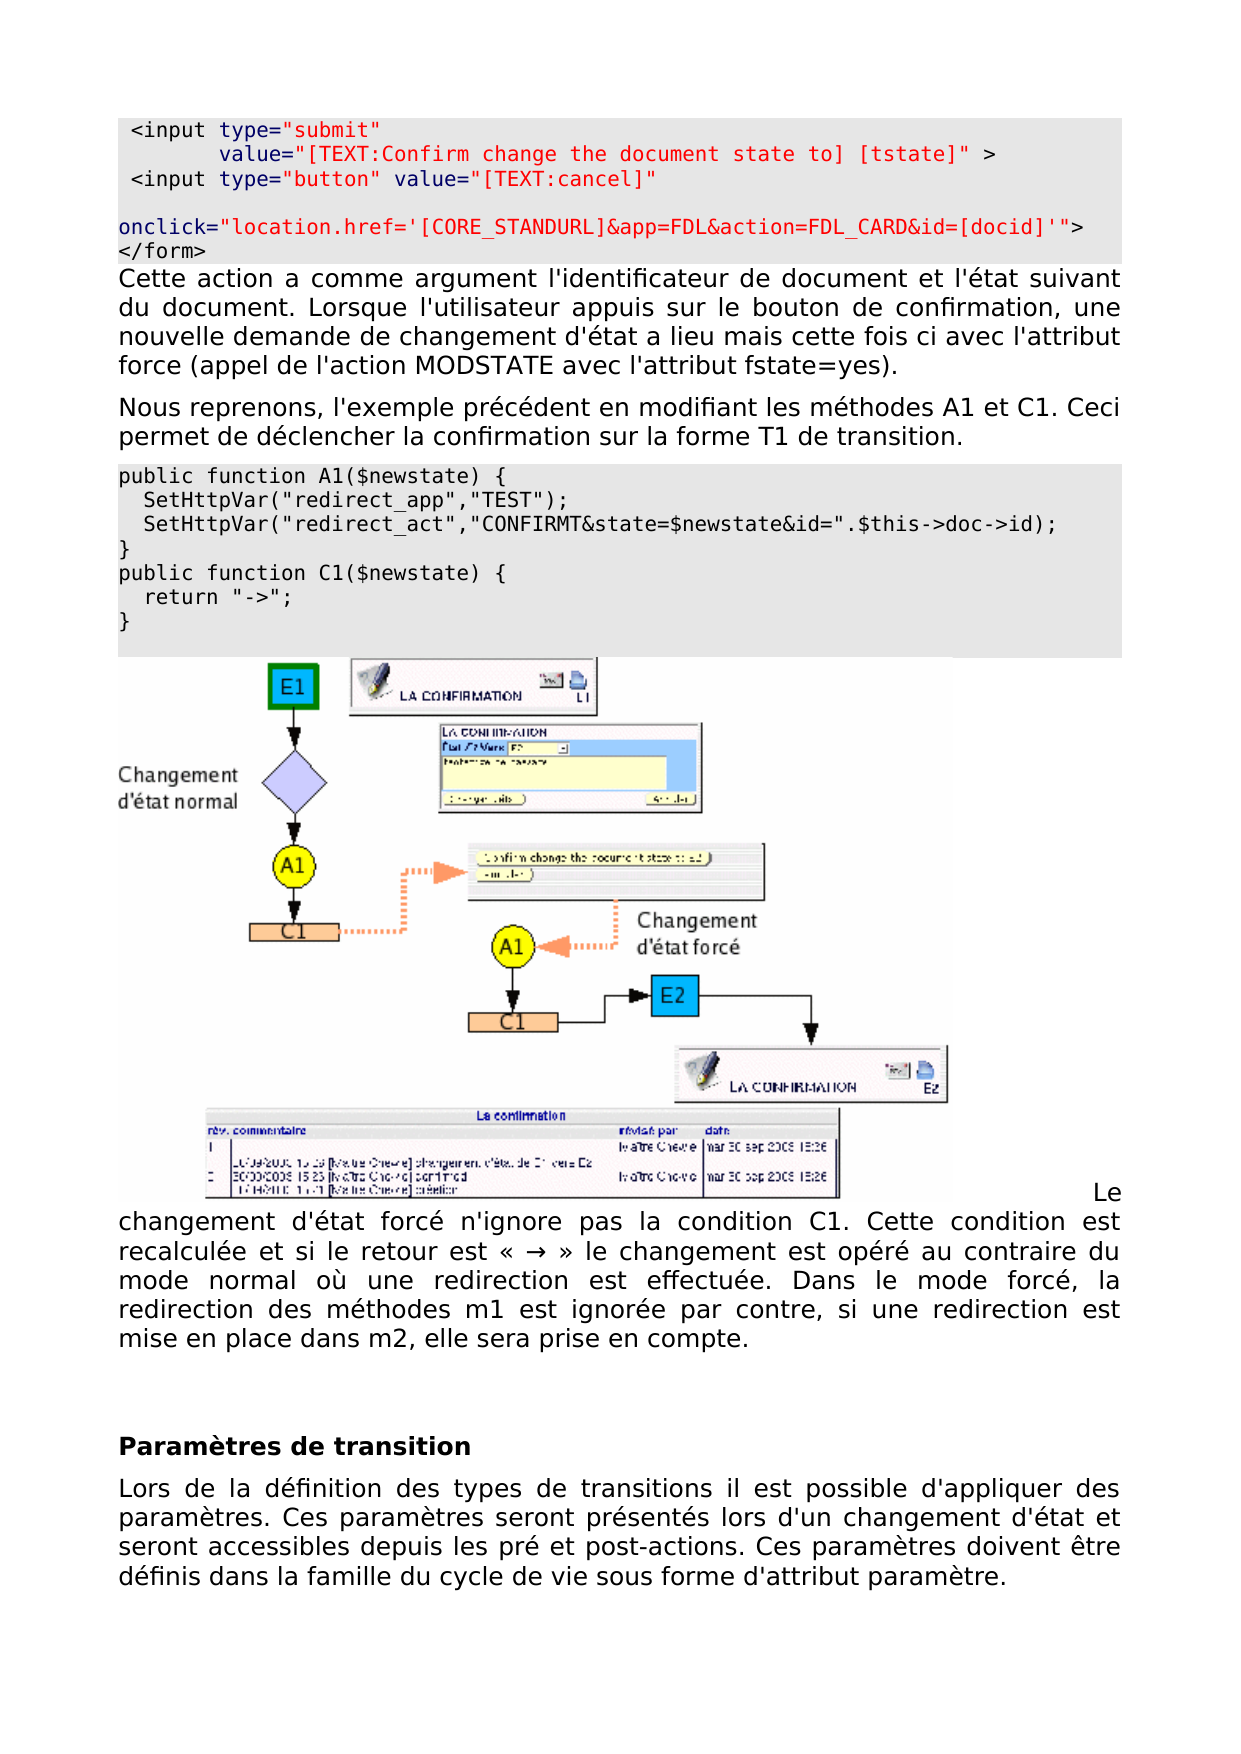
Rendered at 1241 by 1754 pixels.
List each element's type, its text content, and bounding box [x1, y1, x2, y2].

text Le changement d'état forcé n'ignore pas la condition C1. Cette condition est recalculée et si le retour est « → » le changement est opéré au contraire du mode normal où une redirection est effectuée. Dans le mode forcé, la redirection des méthodes m1 est ignorée par contre, si une redirection est mise en place dans m2, elle sera prise en compte. [118, 658, 1122, 1353]
text Nous reprenons, l'exemple précédent en modifiant les méthodes A1 et C1. Ceci permet de déclencher la confirmation sur la forme T1 de transition. [118, 393, 1122, 451]
text public function A1($newstate) { SetHttpVar("redirect_app","TEST"); SetHttpVar("redirect_act","CONFIRMT&state=$newstate&id=".$this->doc->id); } public function C1($newstate) { return "->"; } [118, 464, 1122, 658]
picture [118, 657, 953, 1202]
subtitle Paramètres de transition [118, 1433, 1122, 1462]
text <input type="submit" [118, 118, 1122, 142]
text </form> [118, 239, 1122, 264]
text onclick="location.href='[CORE_STANDURL]&app=FDL&action=FDL_CARD&id=[docid]'"> [118, 191, 1122, 239]
text value="[TEXT:Confirm change the document state to] [tstate]" > [118, 142, 1122, 167]
text Cette action a comme argument l'identificateur de document et l'état suivant du document. Lorsque l'utilisateur appuis sur le bouton de confirmation, une nouvelle demande de changement d'état a lieu mais cette fois ci avec l'attribut force (appel de l'action MODSTATE avec l'attribut fstate=yes). [118, 264, 1122, 380]
text Lors de la définition des types de transitions il est possible d'appliquer des paramètres. Ces paramètres seront présentés lors d'un changement d'état et seront accessibles depuis les pré et post-actions. Ces paramètres doivent être définis dans la famille du cycle de vie sous forme d'attribut paramètre. [118, 1474, 1122, 1591]
text <input type="button" value="[TEXT:cancel]" [118, 167, 1122, 191]
